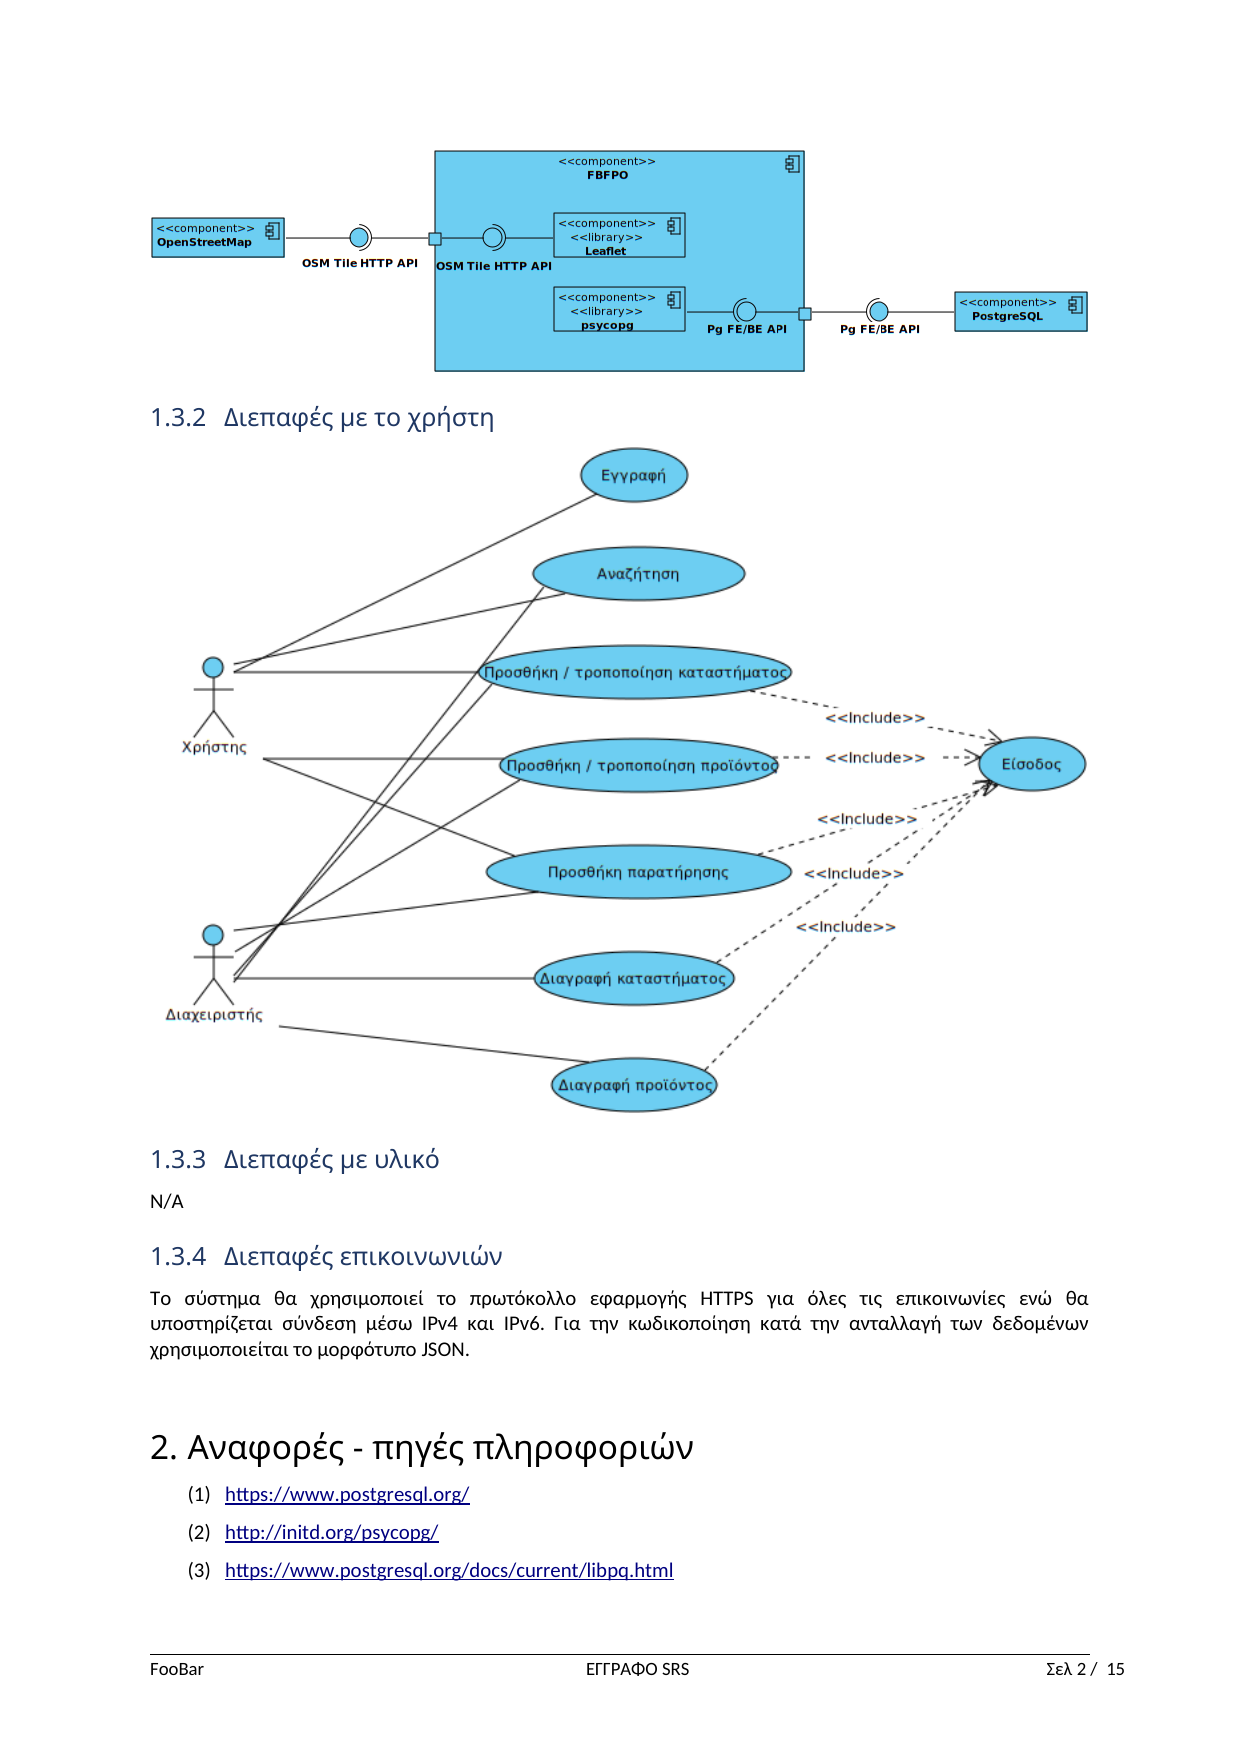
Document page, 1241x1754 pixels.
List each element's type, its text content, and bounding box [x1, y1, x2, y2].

text N/A [150, 1188, 1090, 1213]
picture [150, 446, 1091, 1117]
subtitle 1.3.2 Διεπαφές με το χρήστη [150, 399, 1090, 434]
list https://www.postgresql.org/ [187, 1482, 1090, 1507]
subtitle Αναφορές - πηγές πληροφοριών [150, 1424, 1090, 1469]
picture [150, 150, 1091, 375]
subtitle 1.3.4 Διεπαφές επικοινωνιών [150, 1238, 1090, 1272]
list https://www.postgresql.org/docs/current/libpq.html [187, 1557, 1090, 1583]
text Το σύστημα θα χρησιμοποιεί το πρωτόκολλο εφαρμογής HTTPS για όλες τις επικοινωνίες ενώ θα υποστηρίζεται σύνδεση μέσω IPv4 και IPv6. Για την κωδικοποίηση κατά την ανταλλαγή των δεδομένων χρησιμοποιείται το μορφότυπο JSON. [150, 1285, 1090, 1361]
list http://initd.org/psycopg/ [187, 1519, 1090, 1545]
subtitle 1.3.3 Διεπαφές με υλικό [150, 1141, 1090, 1175]
